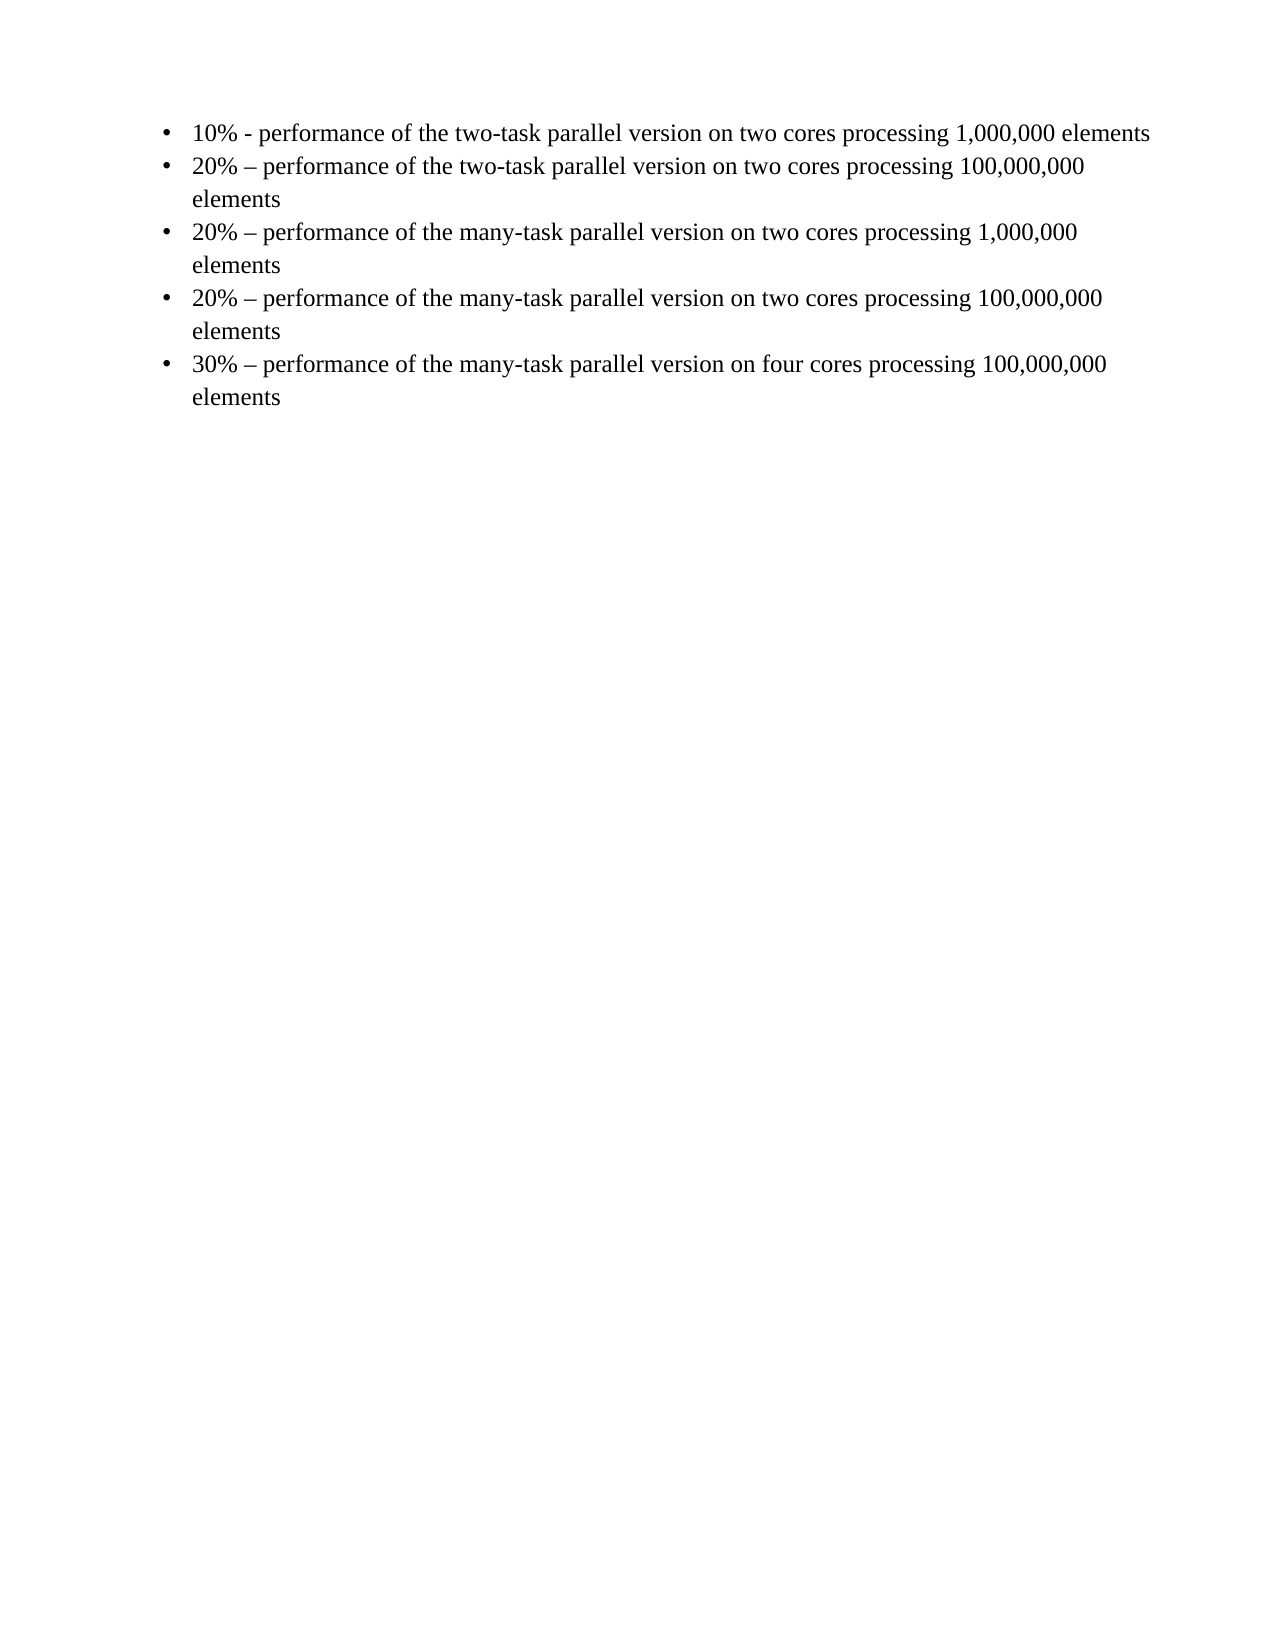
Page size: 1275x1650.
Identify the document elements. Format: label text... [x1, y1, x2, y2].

list 20% – performance of the two-task parallel version on two cores processing 100,000,000 elements [162, 151, 1157, 213]
list 10% - performance of the two-task parallel version on two cores processing 1,000,000 elements [162, 118, 1157, 147]
list 20% – performance of the many-task parallel version on two cores processing 1,000,000 elements [162, 217, 1157, 279]
list 30% – performance of the many-task parallel version on four cores processing 100,000,000 elements [162, 349, 1157, 411]
list 20% – performance of the many-task parallel version on two cores processing 100,000,000 elements [162, 283, 1157, 345]
